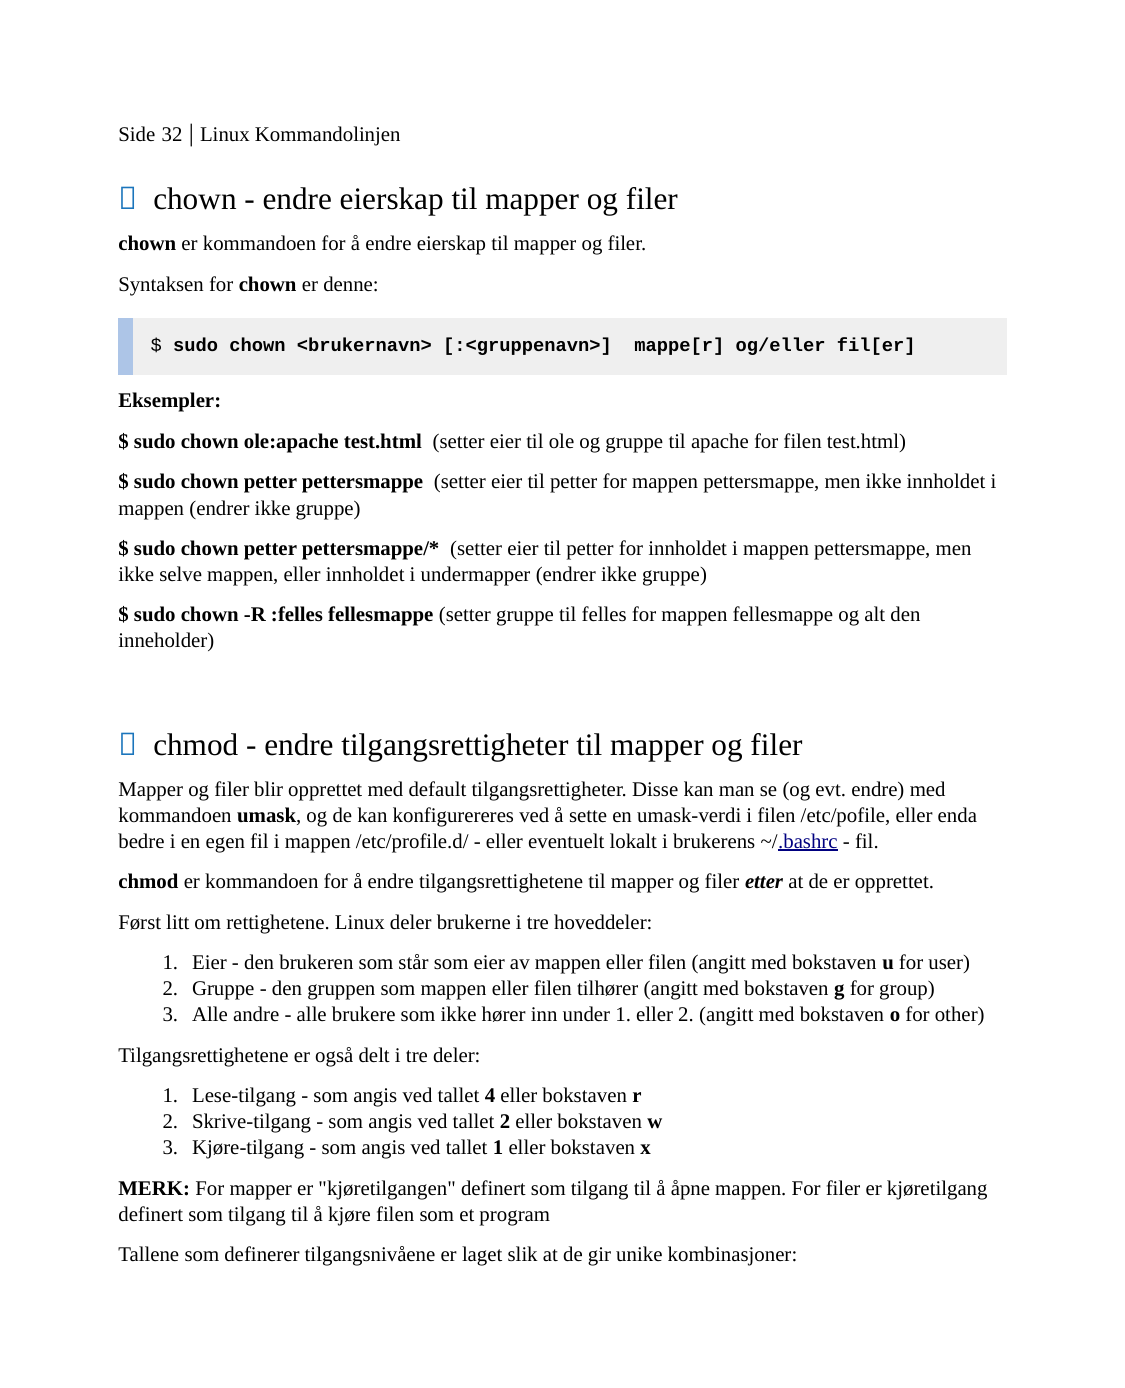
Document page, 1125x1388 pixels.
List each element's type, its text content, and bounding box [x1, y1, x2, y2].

list Gruppe - den gruppen som mappen eller filen tilhører (angitt med bokstaven g for group) [162, 976, 1007, 1000]
list Skrive-tilgang - som angis ved tallet 2 eller bokstaven w [162, 1109, 1007, 1133]
text $ sudo chown petter pettersmappe (setter eier til petter for mappen pettersmappe, men ikke innholdet i mappen (endrer ikke gruppe) [118, 469, 1007, 519]
text Syntaksen for chown er denne: [118, 272, 1007, 296]
list Lese-tilgang - som angis ved tallet 4 eller bokstaven r [162, 1083, 1007, 1107]
text MERK: For mapper er "kjøretilgangen" definert som tilgang til å åpne mappen. For filer er kjøretilgang definert som tilgang til å kjøre filen som et program [118, 1176, 1007, 1226]
text $ sudo chown -R :felles fellesmappe (setter gruppe til felles for mappen fellesmappe og alt den inneholder) [118, 602, 1007, 652]
text Først litt om rettighetene. Linux deler brukerne i tre hoveddeler: [118, 910, 1007, 934]
text $ sudo chown petter pettersmappe/* (setter eier til petter for innholdet i mappen pettersmappe, men ikke selve mappen, eller innholdet i undermapper (endrer ikke gruppe) [118, 536, 1007, 586]
list Alle andre - alle brukere som ikke hører inn under 1. eller 2. (angitt med bokstaven o for other) [162, 1002, 1007, 1026]
text Eksempler: [118, 388, 1007, 412]
subtitle  chmod - endre tilgangsrettigheter til mapper og filer [118, 722, 1007, 764]
text Tilgangsrettighetene er også delt i tre deler: [118, 1043, 1007, 1067]
text Tallene som definerer tilgangsnivåene er laget slik at de gir unike kombinasjoner: [118, 1242, 1007, 1266]
text $ sudo chown <brukernavn> [:<gruppenavn>] mappe[r] og/eller fil[er] [133, 318, 1007, 375]
list Kjøre-tilgang - som angis ved tallet 1 eller bokstaven x [162, 1135, 1007, 1159]
text Mapper og filer blir opprettet med default tilgangsrettigheter. Disse kan man se (og evt. endre) med kommandoen umask, og de kan konfigurereres ved å sette en umask-verdi i filen /etc/pofile, eller enda bedre i en egen fil i mappen /etc/profile.d/ - eller eventuelt lokalt i brukerens ~/.bashrc - fil. [118, 777, 1007, 853]
text chown er kommandoen for å endre eierskap til mapper og filer. [118, 231, 1007, 255]
subtitle  chown - endre eierskap til mapper og filer [118, 176, 1007, 219]
text chmod er kommandoen for å endre tilgangsrettighetene til mapper og filer etter at de er opprettet. [118, 869, 1007, 893]
list Eier - den brukeren som står som eier av mappen eller filen (angitt med bokstaven u for user) [162, 950, 1007, 974]
text $ sudo chown ole:apache test.html (setter eier til ole og gruppe til apache for filen test.html) [118, 429, 1007, 453]
